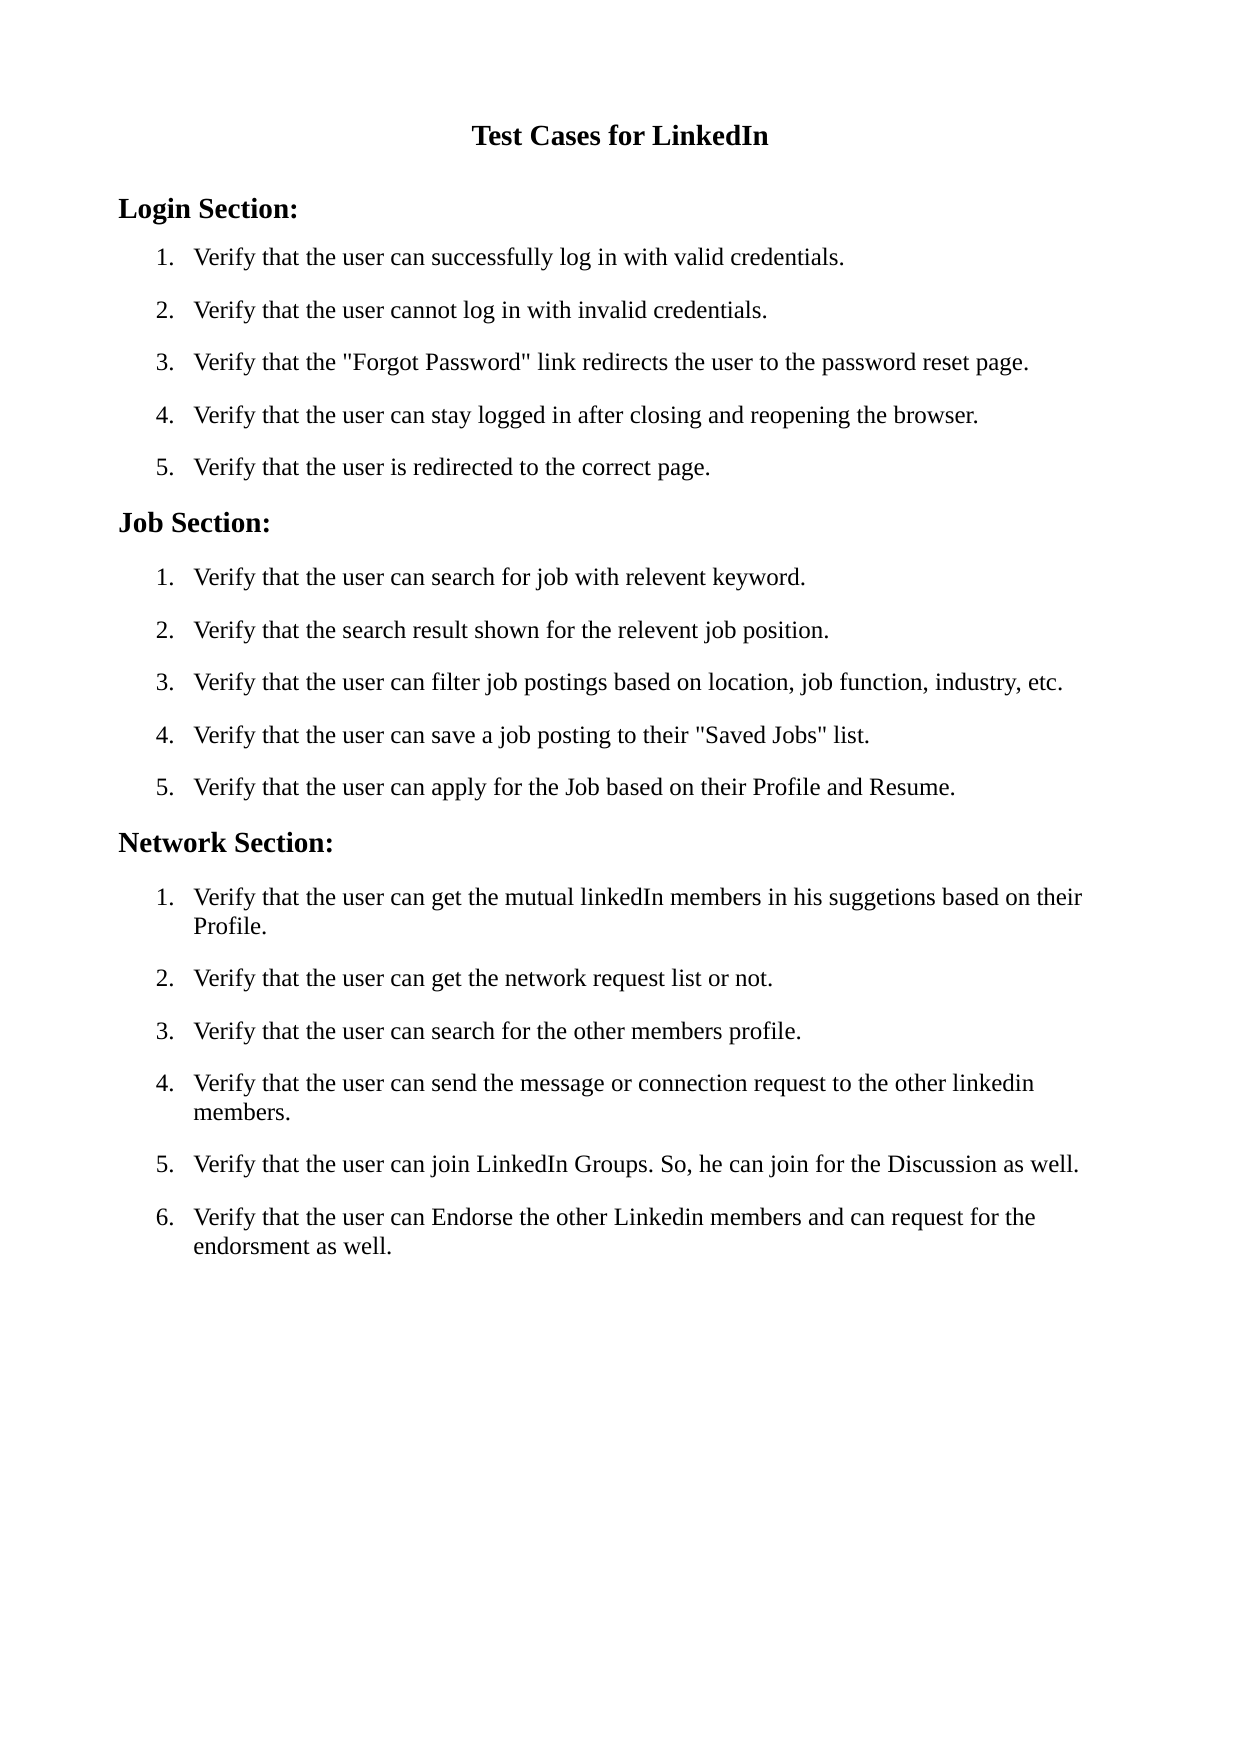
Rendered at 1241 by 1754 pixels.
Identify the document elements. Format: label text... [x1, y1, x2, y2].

text Job Section: [118, 505, 1122, 538]
list Verify that the user can filter job postings based on location, job function, industry, etc. [156, 667, 1122, 696]
list Verify that the "Forgot Password" link redirects the user to the password reset page. [156, 347, 1122, 376]
list Verify that the user can search for job with relevent keyword. [156, 562, 1122, 591]
text Test Cases for LinkedIn [118, 118, 1122, 152]
list Verify that the user can send the message or connection request to the other linkedin members. [156, 1068, 1122, 1126]
text Network Section: [118, 825, 1122, 858]
list Verify that the user can save a job posting to their "Saved Jobs" list. [156, 720, 1122, 748]
list Verify that the user can stay logged in after closing and reopening the browser. [156, 400, 1122, 429]
list Verify that the user can get the mutual linkedIn members in his suggetions based on their Profile. [156, 882, 1122, 939]
list Verify that the user can apply for the Job based on their Profile and Resume. [156, 772, 1122, 801]
list Verify that the search result shown for the relevent job position. [156, 615, 1122, 643]
text Login Section: [118, 191, 1122, 225]
list Verify that the user is redirected to the correct page. [156, 452, 1122, 481]
list Verify that the user can successfully log in with valid credentials. [156, 242, 1122, 271]
list Verify that the user can search for the other members profile. [156, 1016, 1122, 1044]
list Verify that the user cannot log in with invalid credentials. [156, 295, 1122, 324]
list Verify that the user can Endorse the other Linkedin members and can request for the endorsment as well. [156, 1202, 1122, 1259]
list Verify that the user can get the network request list or not. [156, 963, 1122, 992]
list Verify that the user can join LinkedIn Groups. So, he can join for the Discussion as well. [156, 1149, 1122, 1178]
